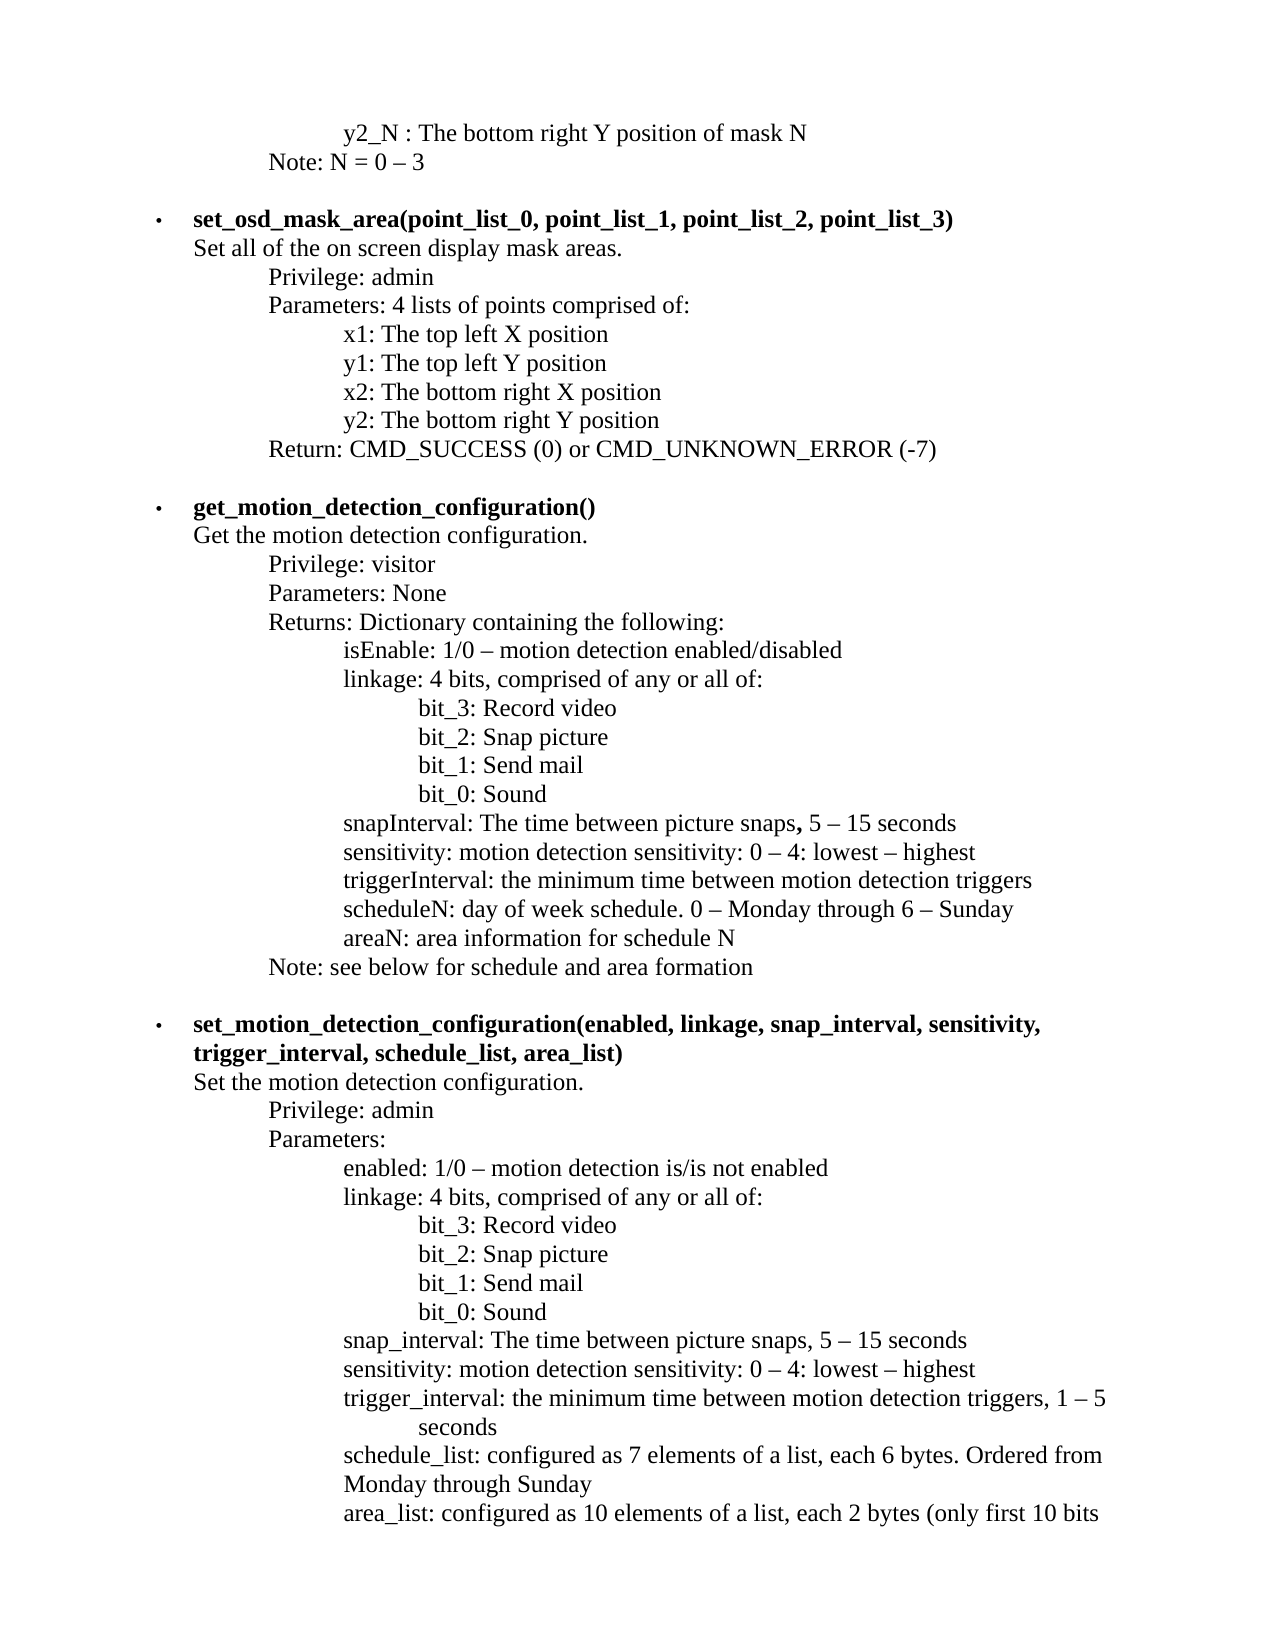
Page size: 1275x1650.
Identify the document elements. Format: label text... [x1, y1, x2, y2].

text Privilege: admin [268, 1096, 1157, 1124]
text bit_0: Sound [418, 779, 1157, 808]
text trigger_interval: the minimum time between motion detection triggers, 1 – 5 seconds [343, 1383, 1135, 1441]
text Set the motion detection configuration. [193, 1067, 1157, 1096]
list set_motion_detection_configuration(enabled, linkage, snap_interval, sensitivity, trigger_interval, schedule_list, area_list) [156, 1009, 1157, 1067]
text bit_0: Sound [418, 1297, 1157, 1326]
text linkage: 4 bits, comprised of any or all of: [343, 1182, 1157, 1211]
text enabled: 1/0 – motion detection is/is not enabled [343, 1153, 1157, 1182]
text linkage: 4 bits, comprised of any or all of: [343, 664, 1157, 693]
text Privilege: visitor [268, 549, 1157, 578]
text sensitivity: motion detection sensitivity: 0 – 4: lowest – highest [343, 837, 1157, 866]
text snap_interval: The time between picture snaps, 5 – 15 seconds [343, 1326, 1157, 1354]
text y2_N : The bottom right Y position of mask N [343, 118, 1157, 147]
list get_motion_detection_configuration() [156, 492, 1157, 521]
list set_osd_mask_area(point_list_0, point_list_1, point_list_2, point_list_3) [156, 204, 1157, 233]
text isEnable: 1/0 – motion detection enabled/disabled [343, 636, 1157, 664]
text Parameters: None [268, 578, 1157, 607]
text Privilege: admin [268, 262, 1157, 291]
text Return: CMD_SUCCESS (0) or CMD_UNKNOWN_ERROR (-7) [268, 434, 1157, 463]
text scheduleN: day of week schedule. 0 – Monday through 6 – Sunday [343, 894, 1157, 923]
text Get the motion detection configuration. [193, 521, 1157, 549]
text Note: N = 0 – 3 [268, 147, 1157, 176]
text bit_3: Record video [418, 1211, 1157, 1239]
text Parameters: [268, 1124, 1157, 1153]
text schedule_list: configured as 7 elements of a list, each 6 bytes. Ordered from Monday through Sunday [343, 1441, 1135, 1498]
text area_list: configured as 10 elements of a list, each 2 bytes (only first 10 bits [343, 1498, 1135, 1527]
text Note: see below for schedule and area formation [268, 952, 1157, 981]
text Returns: Dictionary containing the following: [268, 607, 1157, 636]
text bit_3: Record video [418, 693, 1157, 722]
text areaN: area information for schedule N [343, 923, 1157, 952]
text Parameters: 4 lists of points comprised of: [268, 291, 1157, 319]
text snapInterval: The time between picture snaps, 5 – 15 seconds [343, 808, 1157, 837]
text Set all of the on screen display mask areas. [193, 233, 1157, 262]
text bit_2: Snap picture [418, 1239, 1157, 1268]
text bit_1: Send mail [418, 1268, 1157, 1297]
text sensitivity: motion detection sensitivity: 0 – 4: lowest – highest [343, 1354, 1157, 1383]
text bit_1: Send mail [418, 751, 1157, 779]
text x1: The top left X position y1: The top left Y position x2: The bottom right X position y2: The bottom right Y position [343, 319, 1157, 434]
text triggerInterval: the minimum time between motion detection triggers [343, 866, 1157, 894]
text bit_2: Snap picture [418, 722, 1157, 751]
